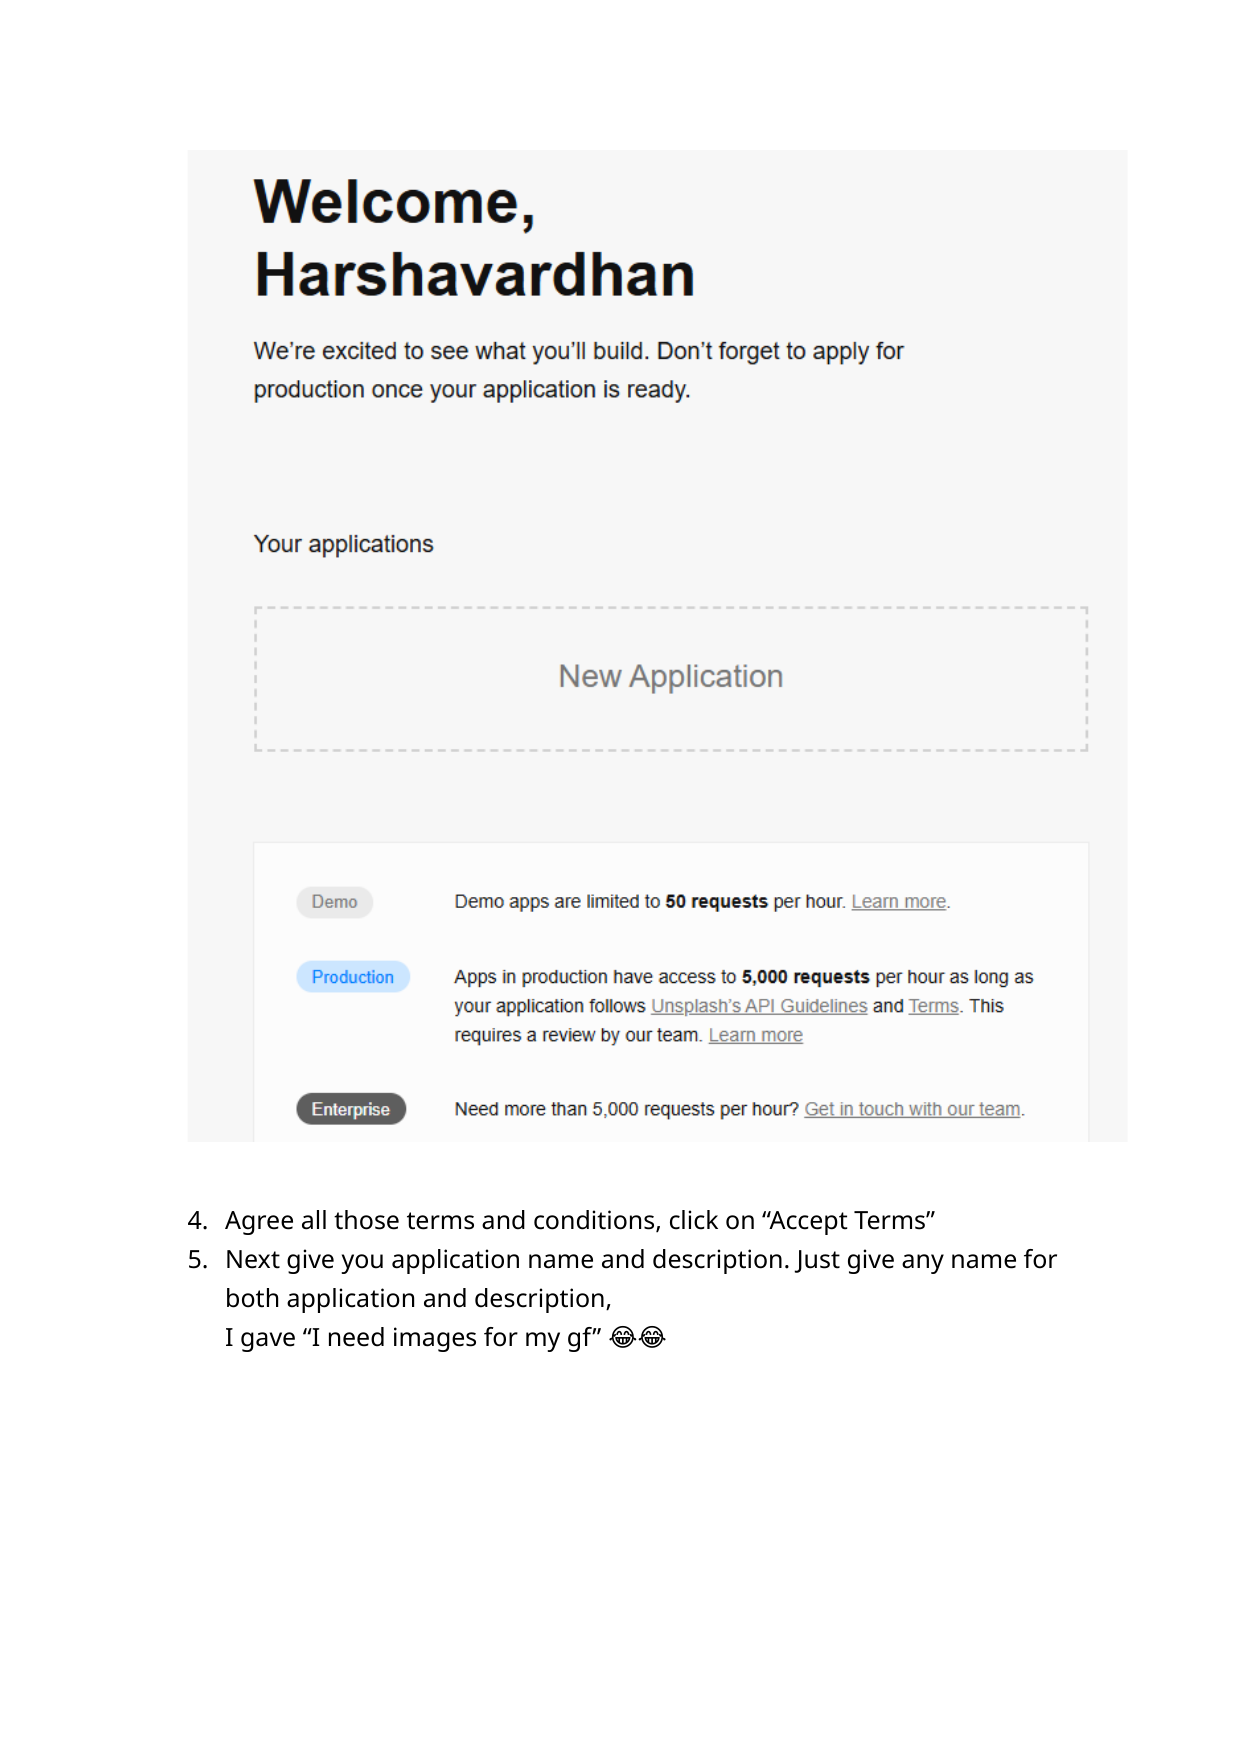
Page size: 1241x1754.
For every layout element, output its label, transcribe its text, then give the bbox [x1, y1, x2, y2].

list I gave “I need images for my gf” 😂😂 [225, 1320, 1090, 1354]
list Agree all those terms and conditions, click on “Accept Terms” [187, 1203, 1090, 1237]
list Next give you application name and description. Just give any name for both application and description, [187, 1242, 1090, 1315]
